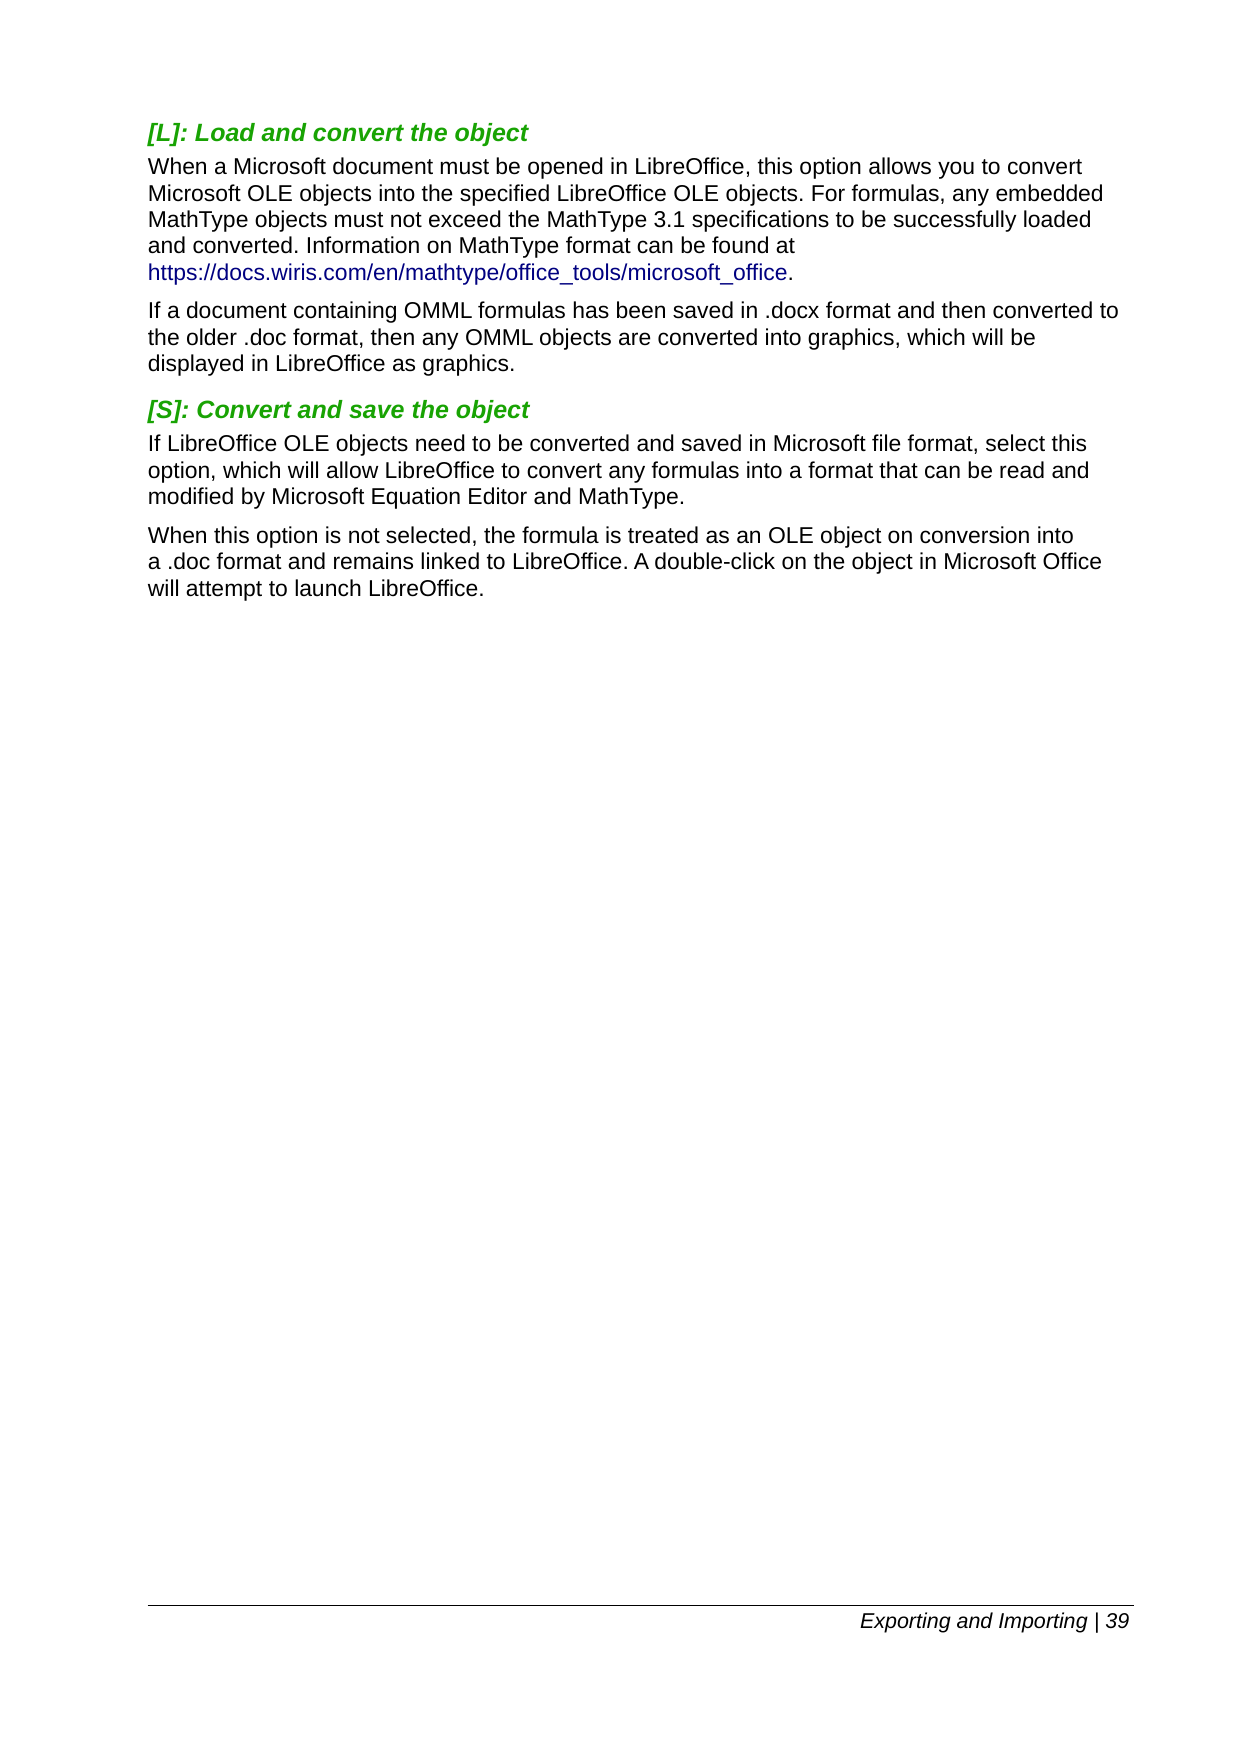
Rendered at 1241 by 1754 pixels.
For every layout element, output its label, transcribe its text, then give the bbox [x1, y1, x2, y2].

subtitle [S]: Convert and save the object [148, 395, 1134, 424]
text If LibreOffice OLE objects need to be converted and saved in Microsoft file format, select this option, which will allow LibreOffice to convert any formulas into a format that can be read and modified by Microsoft Equation Editor and MathType. [148, 430, 1134, 509]
text When a Microsoft document must be opened in LibreOffice, this option allows you to convert Microsoft OLE objects into the specified LibreOffice OLE objects. For formulas, any embedded MathType objects must not exceed the MathType 3.1 specifications to be successfully loaded and converted. Information on MathType format can be found at https://docs.wiris.com/en/mathtype/office_tools/microsoft_office. [148, 153, 1134, 285]
text When this option is not selected, the formula is treated as an OLE object on conversion into a .doc format and remains linked to LibreOffice. A double-click on the object in Microsoft Office will attempt to launch LibreOffice. [148, 522, 1134, 601]
text If a document containing OMML formulas has been saved in .docx format and then converted to the older .doc format, then any OMML objects are converted into graphics, which will be displayed in LibreOffice as graphics. [148, 297, 1134, 376]
subtitle [L]: Load and convert the object [148, 118, 1134, 147]
